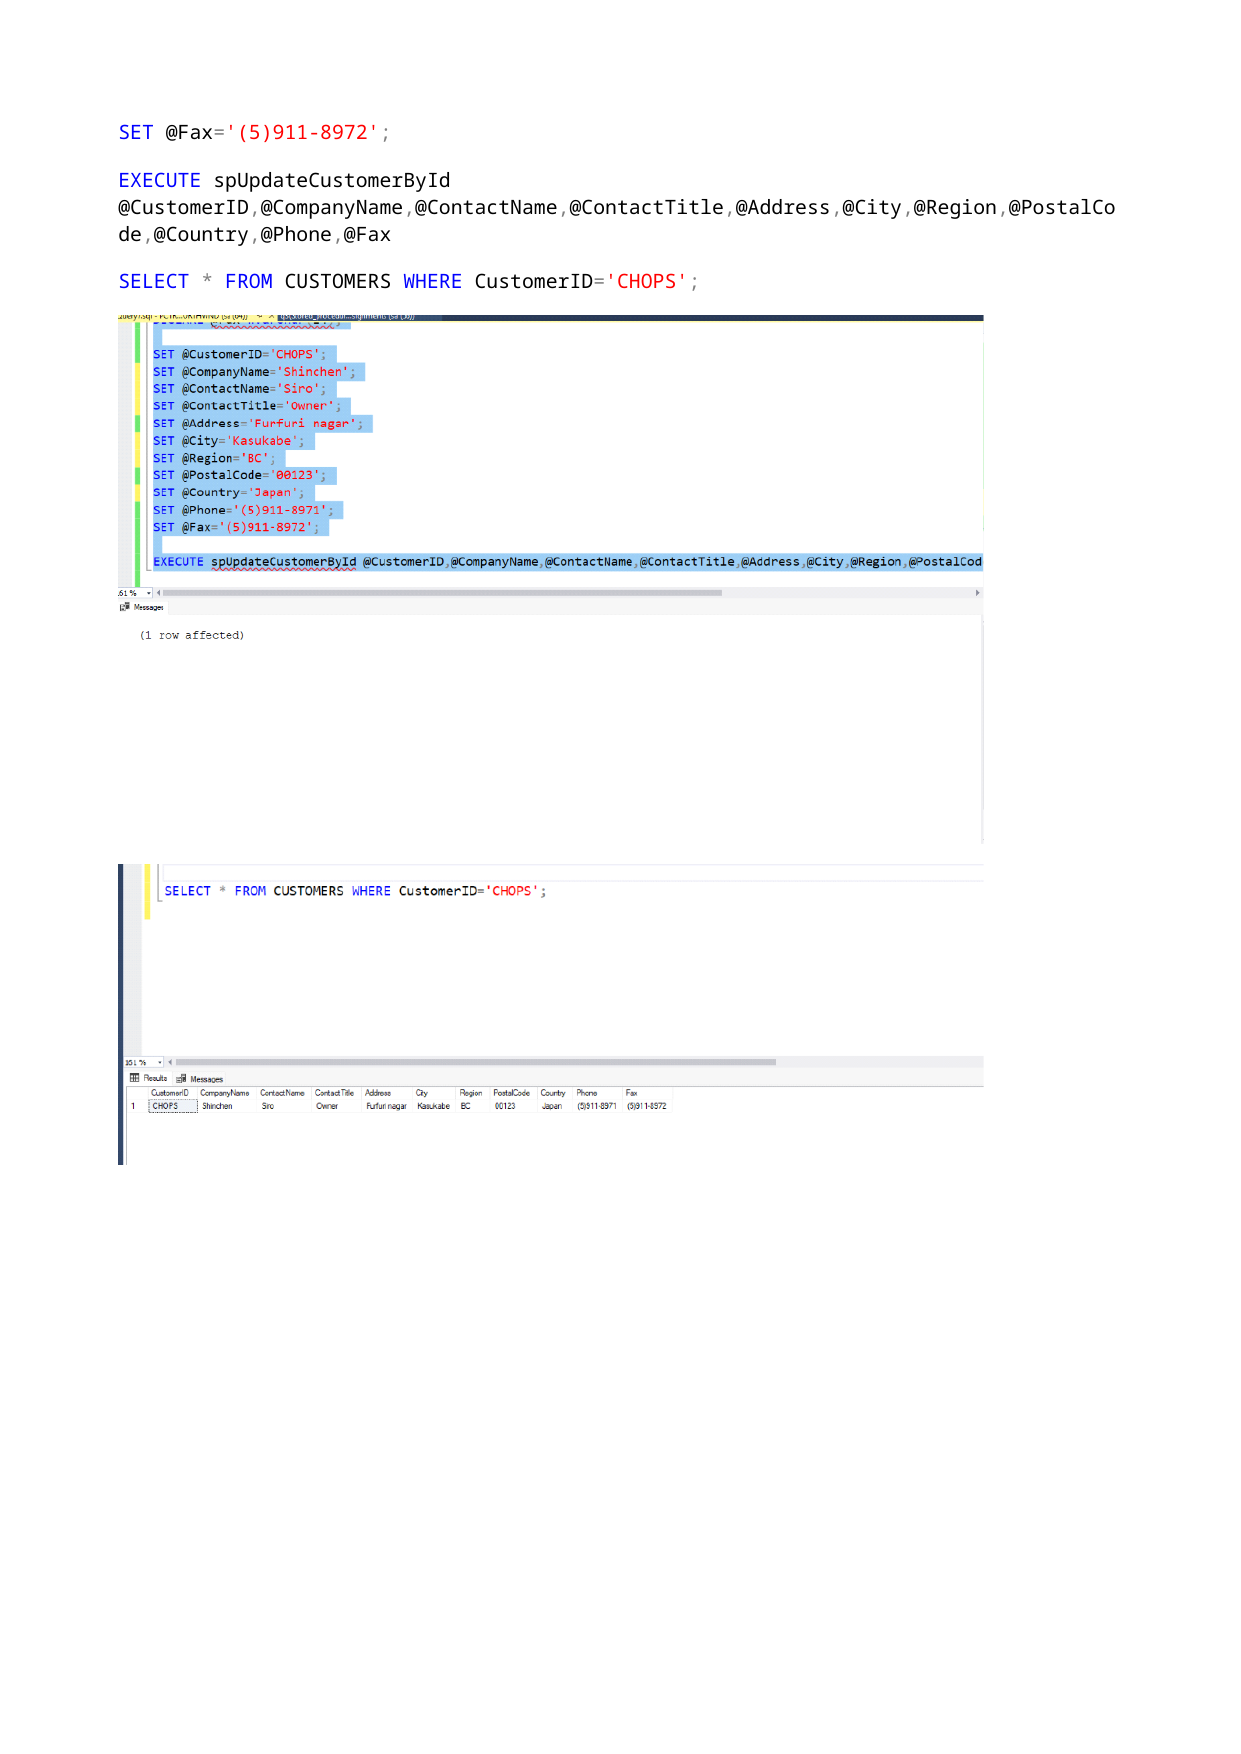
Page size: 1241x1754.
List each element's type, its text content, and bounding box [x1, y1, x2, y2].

text SET @Fax='(5)911-8972'; [118, 118, 1122, 145]
text EXECUTE spUpdateCustomerById @CustomerID,@CompanyName,@ContactName,@ContactTitle,@Address,@City,@Region,@PostalCode,@Country,@Phone,@Fax [118, 166, 1122, 247]
text SELECT * FROM CUSTOMERS WHERE CustomerID='CHOPS'; [118, 268, 1122, 295]
